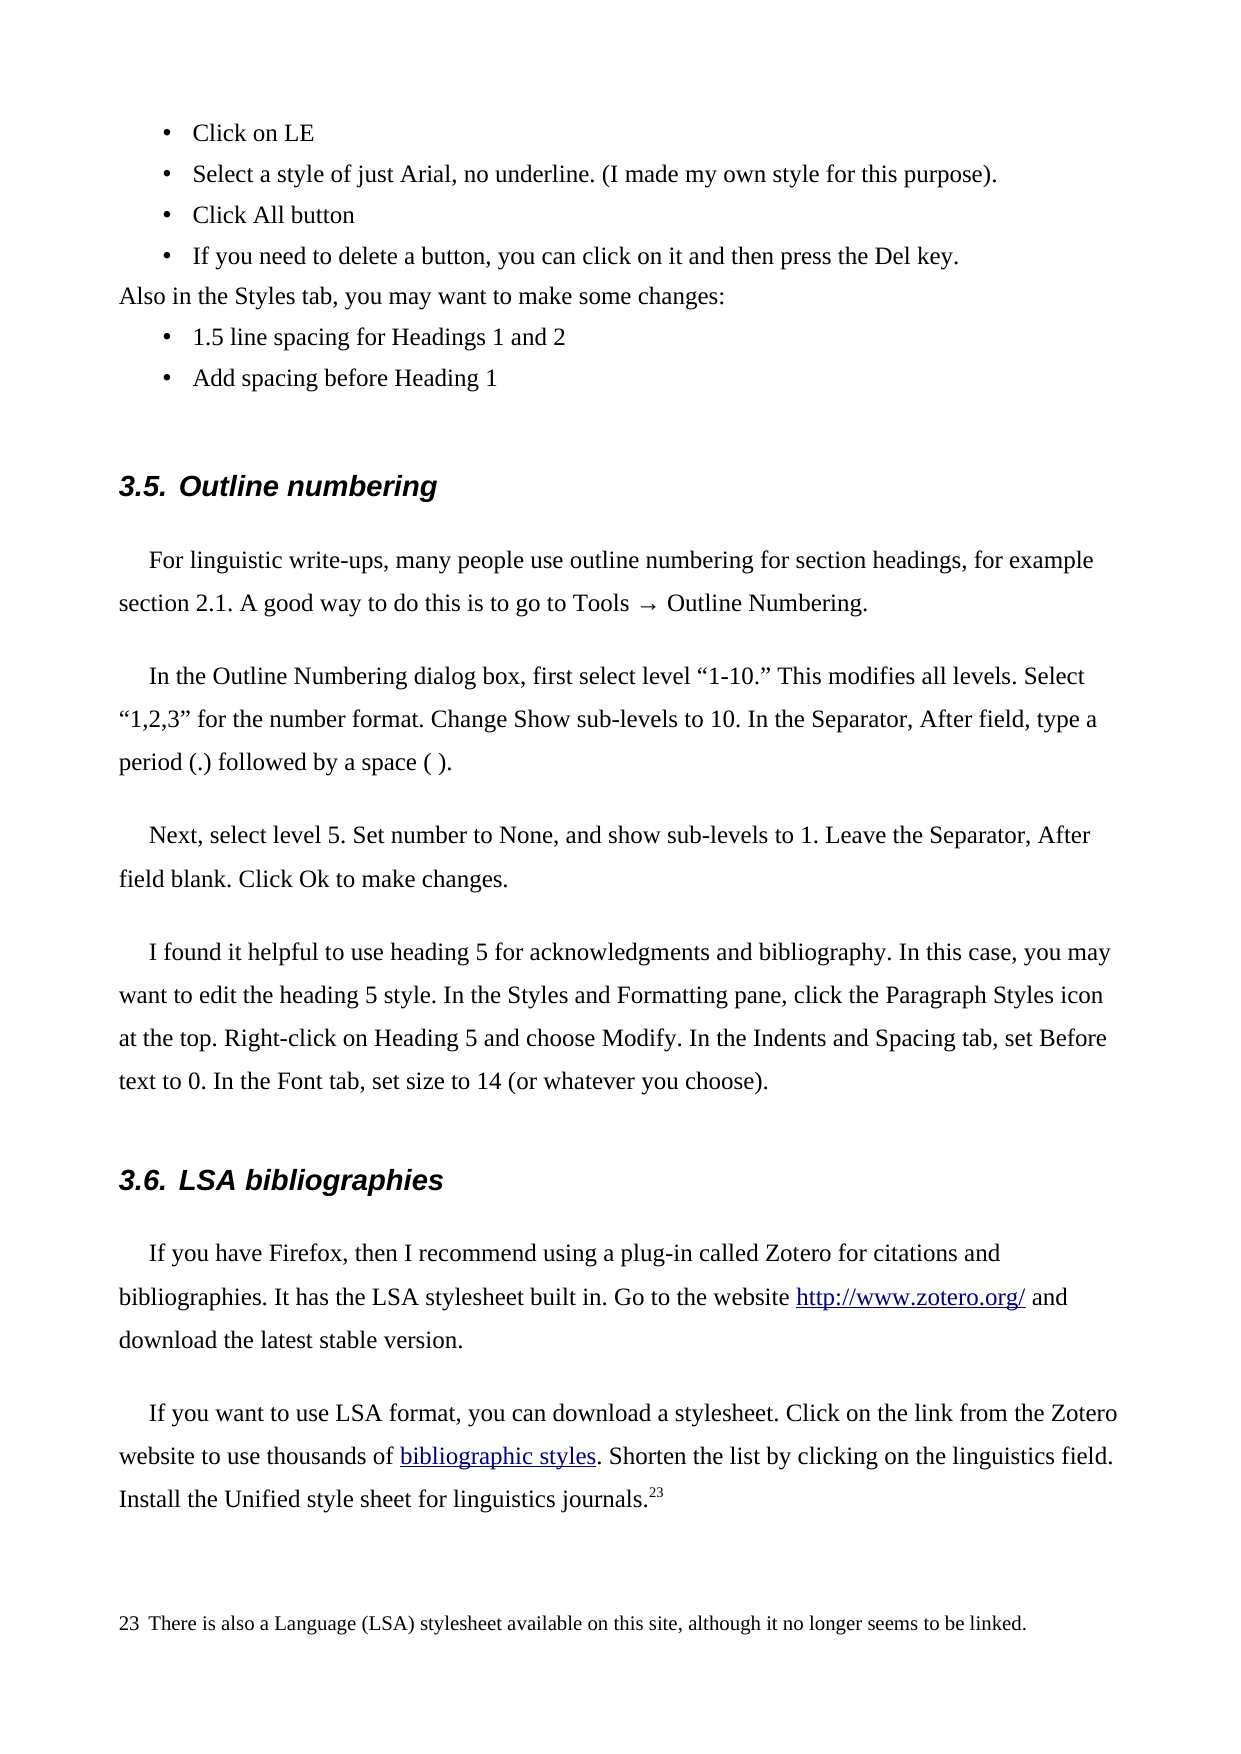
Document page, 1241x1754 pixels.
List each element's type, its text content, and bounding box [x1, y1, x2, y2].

text There is also a Language (LSA) stylesheet available on this site, although it no longer seems to be linked. [118, 1611, 1122, 1635]
text Next, select level 5. Set number to None, and show sub-levels to 1. Leave the Separator, After field blank. Click Ok to make changes. [118, 821, 1122, 892]
list If you need to delete a button, you can click on it and then press the Del key. [163, 241, 1122, 269]
text For linguistic write-ups, many people use outline numbering for section headings, for example section 2.1. A good way to do this is to go to Tools → Outline Numbering. [118, 545, 1122, 617]
subtitle Outline numbering [118, 469, 1122, 503]
text In the Outline Numbering dialog box, first select level “1-10.” This modifies all levels. Select “1,2,3” for the number format. Change Show sub-levels to 10. In the Separator, After field, type a period (.) followed by a space ( ). [118, 661, 1122, 776]
text Also in the Styles tab, you may want to make some changes: [118, 281, 1122, 310]
list 1.5 line spacing for Headings 1 and 2 [163, 322, 1122, 351]
subtitle LSA bibliographies [118, 1163, 1122, 1197]
list Click All button [163, 200, 1122, 229]
list Select a style of just Arial, no underline. (I made my own style for this purpose). [163, 159, 1122, 188]
text If you want to use LSA format, you can download a stylesheet. Click on the link from the Zotero website to use thousands of bibliographic styles. Shorten the list by clicking on the linguistics field. Install the Unified style sheet for linguistics journals. [118, 1398, 1122, 1513]
text I found it helpful to use heading 5 for acknowledgments and bibliography. In this case, you may want to edit the heading 5 style. In the Styles and Formatting pane, click the Paragraph Styles icon at the top. Right-click on Heading 5 and choose Modify. In the Indents and Spacing tab, set Before text to 0. In the Font tab, set size to 14 (or whatever you choose). [118, 937, 1122, 1095]
list Click on LE [163, 118, 1122, 147]
text If you have Firefox, then I recommend using a plug-in called Zotero for citations and bibliographies. It has the LSA stylesheet built in. Go to the website http://www.zotero.org/ and download the latest stable version. [118, 1238, 1122, 1353]
list Add spacing before Heading 1 [163, 363, 1122, 392]
